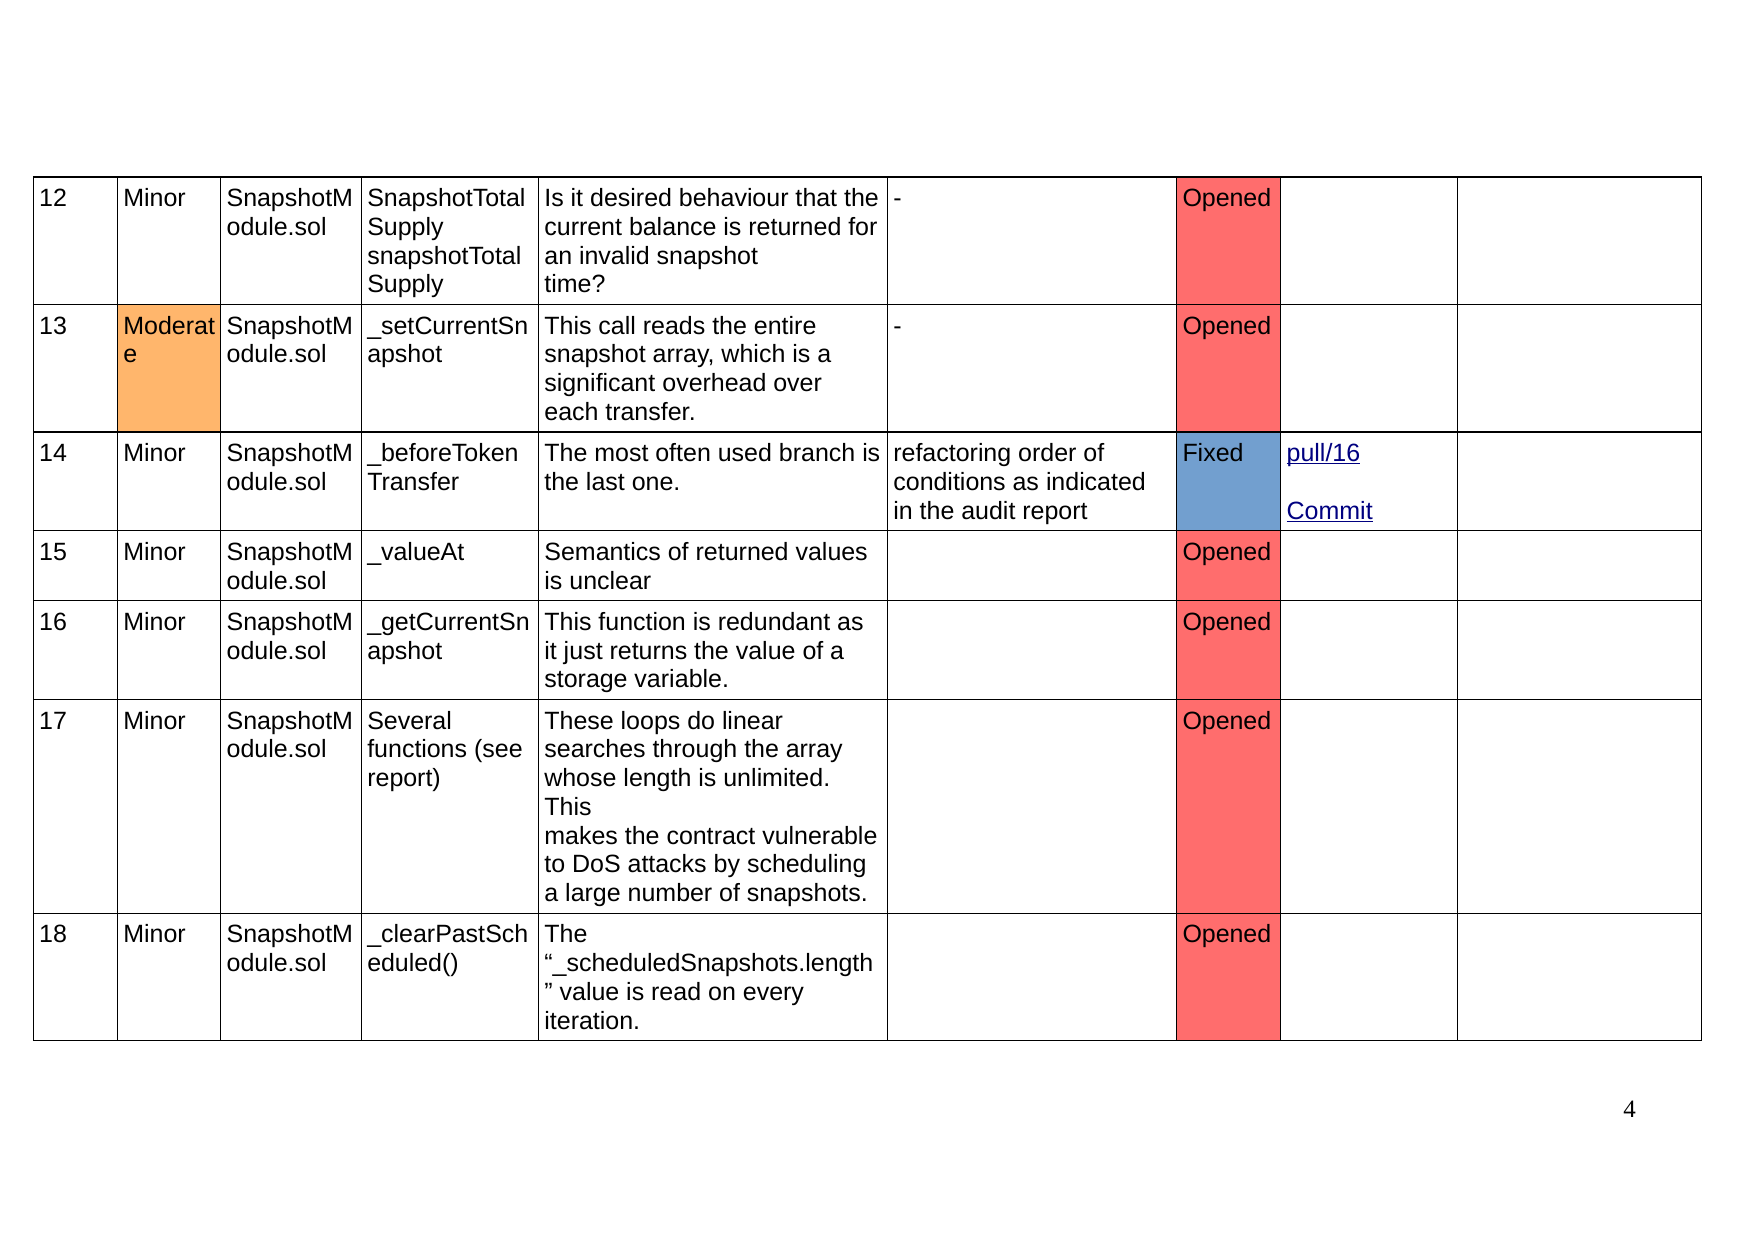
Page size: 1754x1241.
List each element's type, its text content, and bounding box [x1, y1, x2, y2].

table_cell [1458, 531, 1701, 600]
table_cell Moderate [118, 305, 220, 431]
table_cell SnapshotModule.sol [221, 531, 361, 600]
table_cell This call reads the entire snapshot array, which is a significant overhead over each transfer. [539, 305, 887, 431]
table_cell [1281, 914, 1457, 1040]
table_cell [1458, 700, 1701, 913]
table_cell [1281, 305, 1457, 431]
table_cell Opened [1177, 531, 1280, 600]
table_cell [1458, 305, 1701, 431]
table_cell [1281, 178, 1457, 304]
table_cell [1458, 433, 1701, 530]
table_cell These loops do linear searches through the array whose length is unlimited. This makes the contract vulnerable to DoS attacks by scheduling a large number of snapshots. [539, 700, 887, 913]
table_cell Semantics of returned values is unclear [539, 531, 887, 600]
table_cell SnapshotTotalSupply snapshotTotalSupply [362, 178, 538, 304]
table_cell SnapshotModule.sol [221, 433, 361, 530]
table_cell Minor [118, 433, 220, 530]
table_cell Minor [118, 914, 220, 1040]
table_cell [1281, 700, 1457, 913]
table_cell SnapshotModule.sol [221, 178, 361, 304]
table_cell Minor [118, 178, 220, 304]
table_cell Several functions (see report) [362, 700, 538, 913]
table_cell [1458, 914, 1701, 1040]
table_cell - [888, 178, 1176, 304]
table_cell Is it desired behaviour that the current balance is returned for an invalid snapshot time? [539, 178, 887, 304]
table_cell 18 [34, 914, 117, 1040]
table_cell Minor [118, 700, 220, 913]
table_cell SnapshotModule.sol [221, 700, 361, 913]
table_cell [888, 914, 1176, 1040]
table_cell [1281, 601, 1457, 699]
table_cell 15 [34, 531, 117, 600]
table_cell _beforeTokenTransfer [362, 433, 538, 530]
table_cell [888, 601, 1176, 699]
table_cell Fixed [1177, 433, 1280, 530]
table_cell SnapshotModule.sol [221, 914, 361, 1040]
table_cell _getCurrentSnapshot [362, 601, 538, 699]
table_cell [1281, 531, 1457, 600]
table_cell _setCurrentSnapshot [362, 305, 538, 431]
table_cell 17 [34, 700, 117, 913]
table_cell SnapshotModule.sol [221, 601, 361, 699]
table_cell [1458, 178, 1701, 304]
table_cell _valueAt [362, 531, 538, 600]
table_cell Opened [1177, 178, 1280, 304]
table_cell Minor [118, 531, 220, 600]
table_cell The most often used branch is the last one. [539, 433, 887, 530]
table_cell 12 [34, 178, 117, 304]
table_cell Minor [118, 601, 220, 699]
table_cell [888, 531, 1176, 600]
table_cell _clearPastScheduled() [362, 914, 538, 1040]
table_cell refactoring order of conditions as indicated in the audit report [888, 433, 1176, 530]
table_cell [888, 700, 1176, 913]
table_cell Opened [1177, 601, 1280, 699]
table_cell pull/16 Commit [1281, 433, 1457, 530]
table_cell 14 [34, 433, 117, 530]
table_cell The “_scheduledSnapshots.length” value is read on every iteration. [539, 914, 887, 1040]
table_cell Opened [1177, 305, 1280, 431]
table_cell 13 [34, 305, 117, 431]
table_cell This function is redundant as it just returns the value of a storage variable. [539, 601, 887, 699]
table_cell SnapshotModule.sol [221, 305, 361, 431]
table_cell - [888, 305, 1176, 431]
table_cell 16 [34, 601, 117, 699]
table_cell Opened [1177, 700, 1280, 913]
table_cell [1458, 601, 1701, 699]
table_cell Opened [1177, 914, 1280, 1040]
